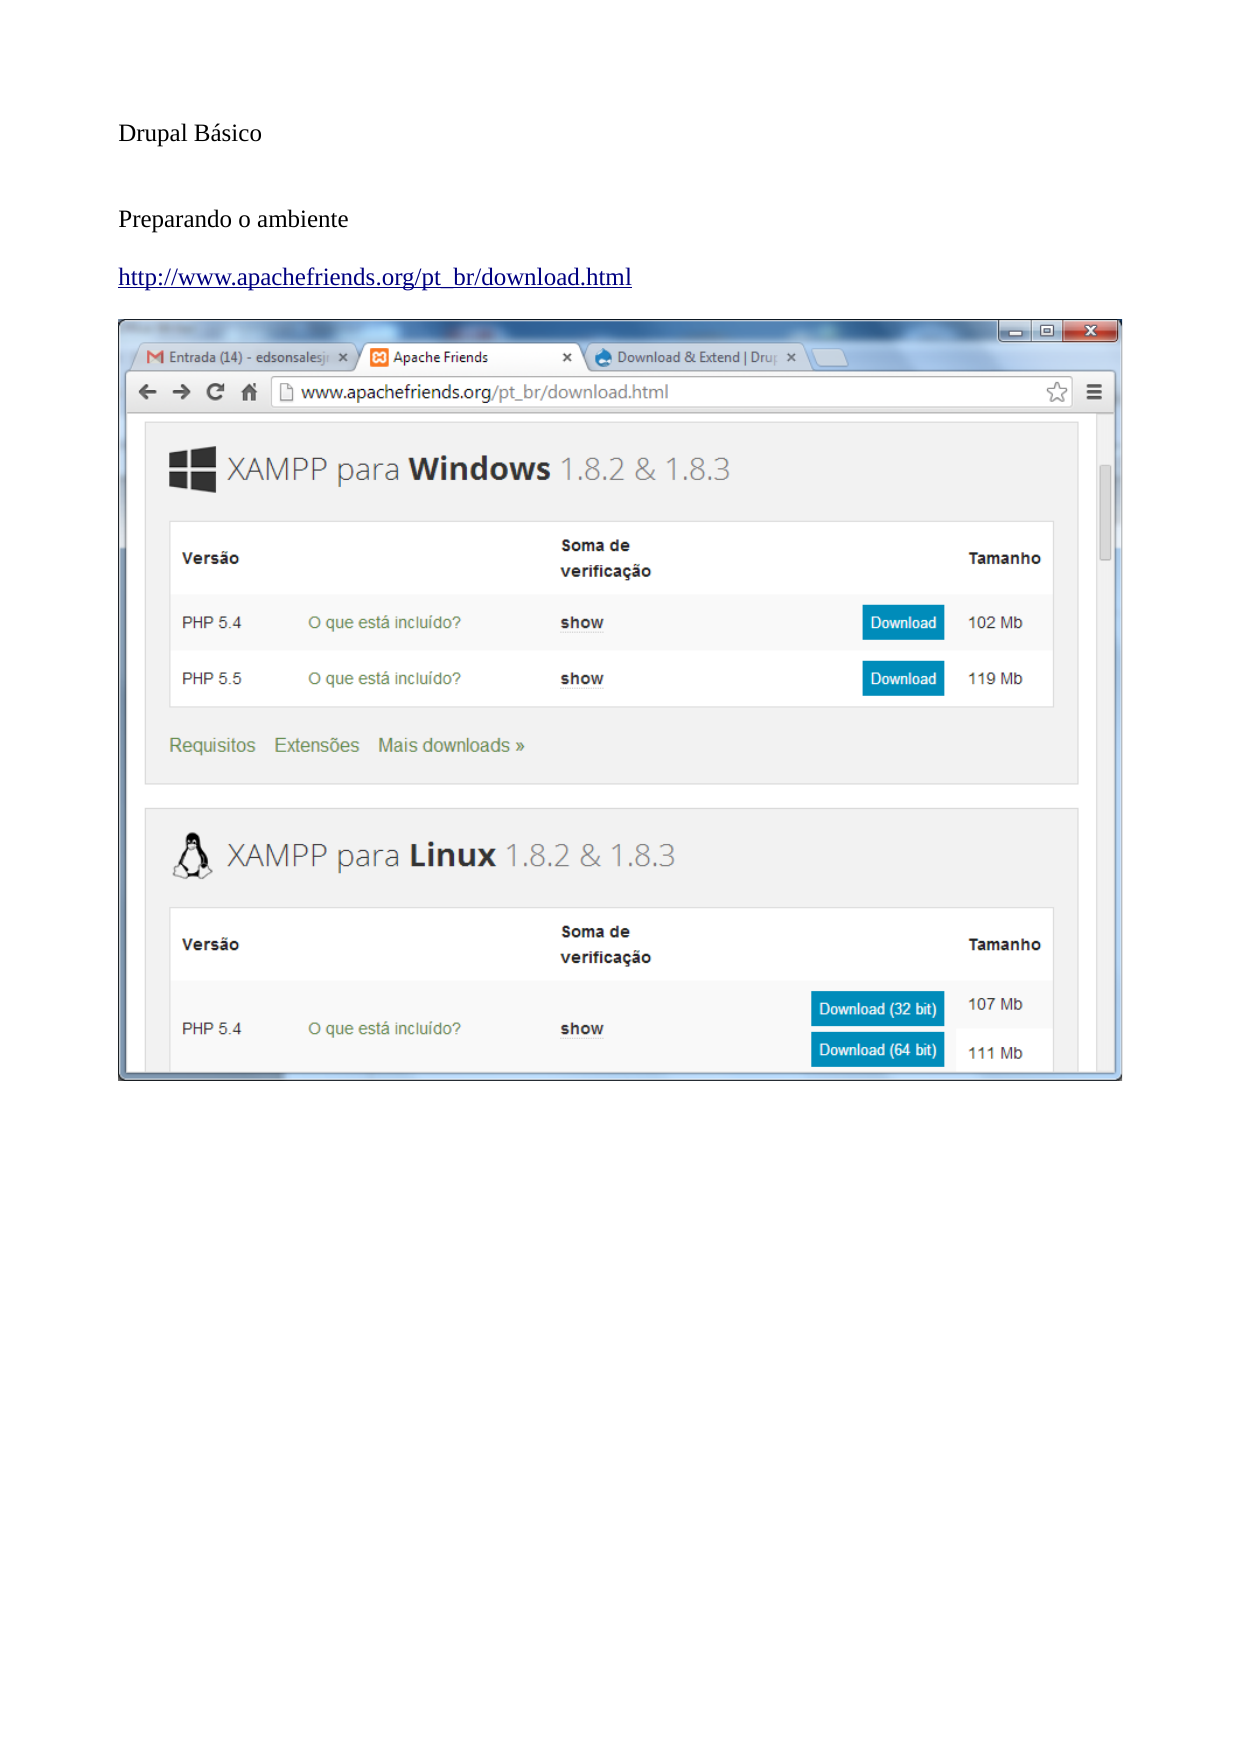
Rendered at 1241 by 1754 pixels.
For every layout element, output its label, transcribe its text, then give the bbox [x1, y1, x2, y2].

text Preparando o ambiente [118, 204, 1122, 233]
text Drupal Básico [118, 118, 1122, 147]
text http://www.apachefriends.org/pt_br/download.html [118, 262, 1122, 291]
picture [118, 319, 1123, 1081]
